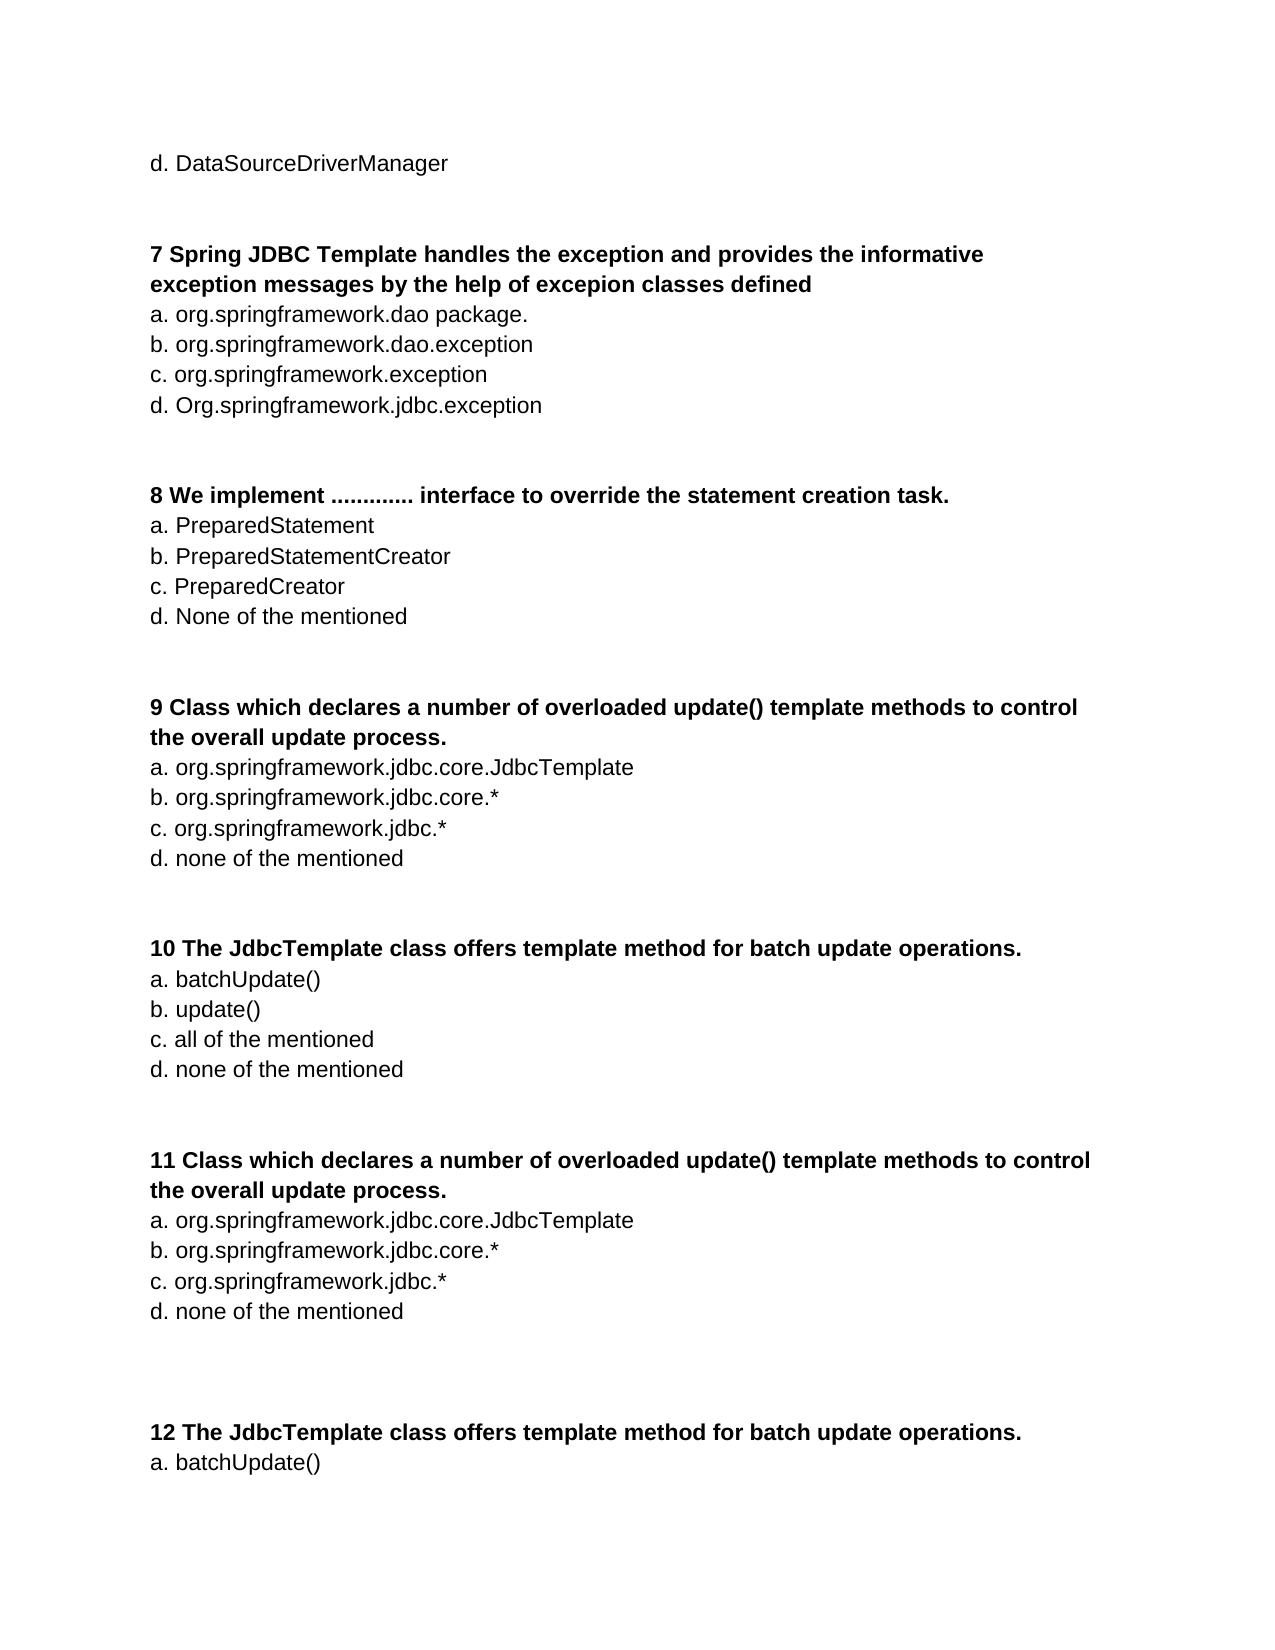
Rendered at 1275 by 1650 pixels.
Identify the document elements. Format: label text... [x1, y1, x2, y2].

text a. org.springframework.jdbc.core.JdbcTemplate [150, 754, 1125, 781]
text c. org.springframework.jdbc.* [150, 814, 1125, 841]
text c. org.springframework.exception [150, 361, 1125, 388]
text b. org.springframework.jdbc.core.* [150, 784, 1125, 811]
text b. org.springframework.jdbc.core.* [150, 1237, 1125, 1264]
text b. PreparedStatementCreator [150, 543, 1125, 569]
text d. None of the mentioned [150, 603, 1125, 629]
text 7 Spring JDBC Template handles the exception and provides the informative [150, 241, 1125, 267]
text a. batchUpdate() [150, 1449, 1125, 1475]
text a. org.springframework.dao package. [150, 301, 1125, 327]
text the overall update process. [150, 724, 1125, 750]
text c. org.springframework.jdbc.* [150, 1268, 1125, 1294]
text exception messages by the help of excepion classes defined [150, 271, 1125, 297]
text 9 Class which declares a number of overloaded update() template methods to control [150, 694, 1125, 720]
text d. none of the mentioned [150, 1298, 1125, 1324]
text a. batchUpdate() [150, 966, 1125, 992]
text 8 We implement ............. interface to override the statement creation task. [150, 482, 1125, 509]
text d. DataSourceDriverManager [150, 150, 1125, 176]
text d. none of the mentioned [150, 1056, 1125, 1083]
text c. all of the mentioned [150, 1026, 1125, 1052]
text b. update() [150, 996, 1125, 1022]
text a. org.springframework.jdbc.core.JdbcTemplate [150, 1207, 1125, 1234]
text 11 Class which declares a number of overloaded update() template methods to control [150, 1147, 1125, 1173]
text d. Org.springframework.jdbc.exception [150, 392, 1125, 418]
text a. PreparedStatement [150, 512, 1125, 539]
text 12 The JdbcTemplate class offers template method for batch update operations. [150, 1419, 1125, 1445]
text b. org.springframework.dao.exception [150, 331, 1125, 358]
text 10 The JdbcTemplate class offers template method for batch update operations. [150, 935, 1125, 962]
text c. PreparedCreator [150, 573, 1125, 599]
text the overall update process. [150, 1177, 1125, 1203]
text d. none of the mentioned [150, 845, 1125, 871]
